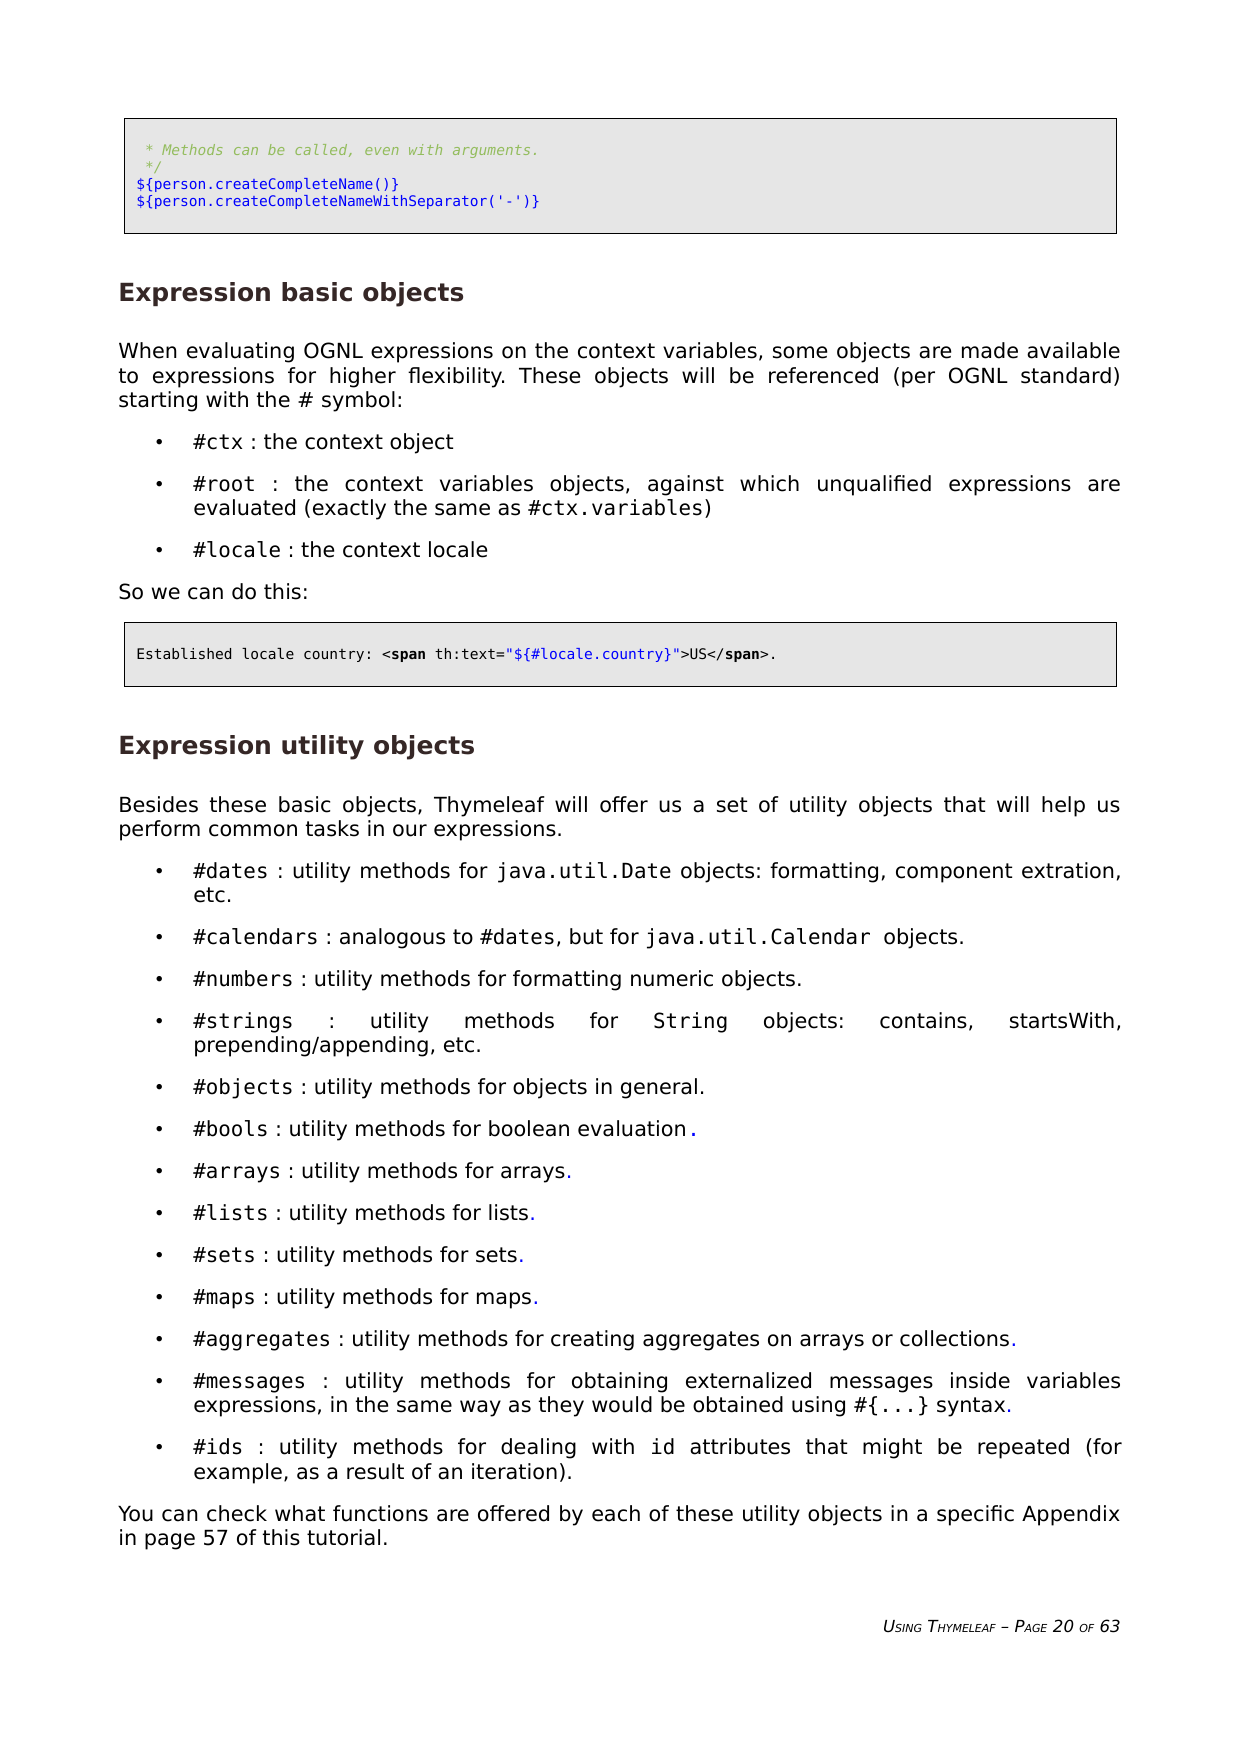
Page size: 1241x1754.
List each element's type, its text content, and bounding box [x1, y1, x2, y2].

text * Methods can be called, even with arguments. */ ${person.createCompleteName()} ${person.createCompleteNameWithSeparator('-')} [125, 119, 1116, 233]
list #locale : the context locale [156, 538, 1122, 562]
list #arrays : utility methods for arrays. [156, 1159, 1122, 1183]
list #strings : utility methods for String objects: contains, startsWith, prepending/appending, etc. [156, 1009, 1122, 1058]
list #bools : utility methods for boolean evaluation. [156, 1117, 1122, 1142]
list #messages : utility methods for obtaining externalized messages inside variables expressions, in the same way as they would be obtained using #{...} syntax. [156, 1369, 1122, 1418]
list #aggregates : utility methods for creating aggregates on arrays or collections. [156, 1327, 1122, 1351]
list #ids : utility methods for dealing with id attributes that might be repeated (for example, as a result of an iteration). [156, 1435, 1122, 1484]
text Besides these basic objects, Thymeleaf will offer us a set of utility objects that will help us perform common tasks in our expressions. [118, 793, 1122, 841]
list #sets : utility methods for sets. [156, 1243, 1122, 1267]
list #lists : utility methods for lists. [156, 1201, 1122, 1226]
list #maps : utility methods for maps. [156, 1285, 1122, 1309]
list #dates : utility methods for java.util.Date objects: formatting, component extration, etc. [156, 859, 1122, 907]
list #numbers : utility methods for formatting numeric objects. [156, 967, 1122, 991]
text Established locale country: <span th:text="${#locale.country}">US</span>. [125, 623, 1116, 686]
subtitle Expression utility objects [118, 731, 1122, 760]
subtitle Expression basic objects [118, 278, 1122, 307]
list #calendars : analogous to #dates, but for java.util.Calendar objects. [156, 925, 1122, 949]
list #objects : utility methods for objects in general. [156, 1075, 1122, 1099]
list #ctx : the context object [156, 430, 1122, 454]
text So we can do this: [118, 580, 1122, 604]
text You can check what functions are offered by each of these utility objects in a specific Appendix in page 58 of this tutorial. [118, 1502, 1122, 1550]
list #root : the context variables objects, against which unqualified expressions are evaluated (exactly the same as #ctx.variables) [156, 472, 1122, 521]
text When evaluating OGNL expressions on the context variables, some objects are made available to expressions for higher flexibility. These objects will be referenced (per OGNL standard) starting with the # symbol: [118, 339, 1122, 412]
